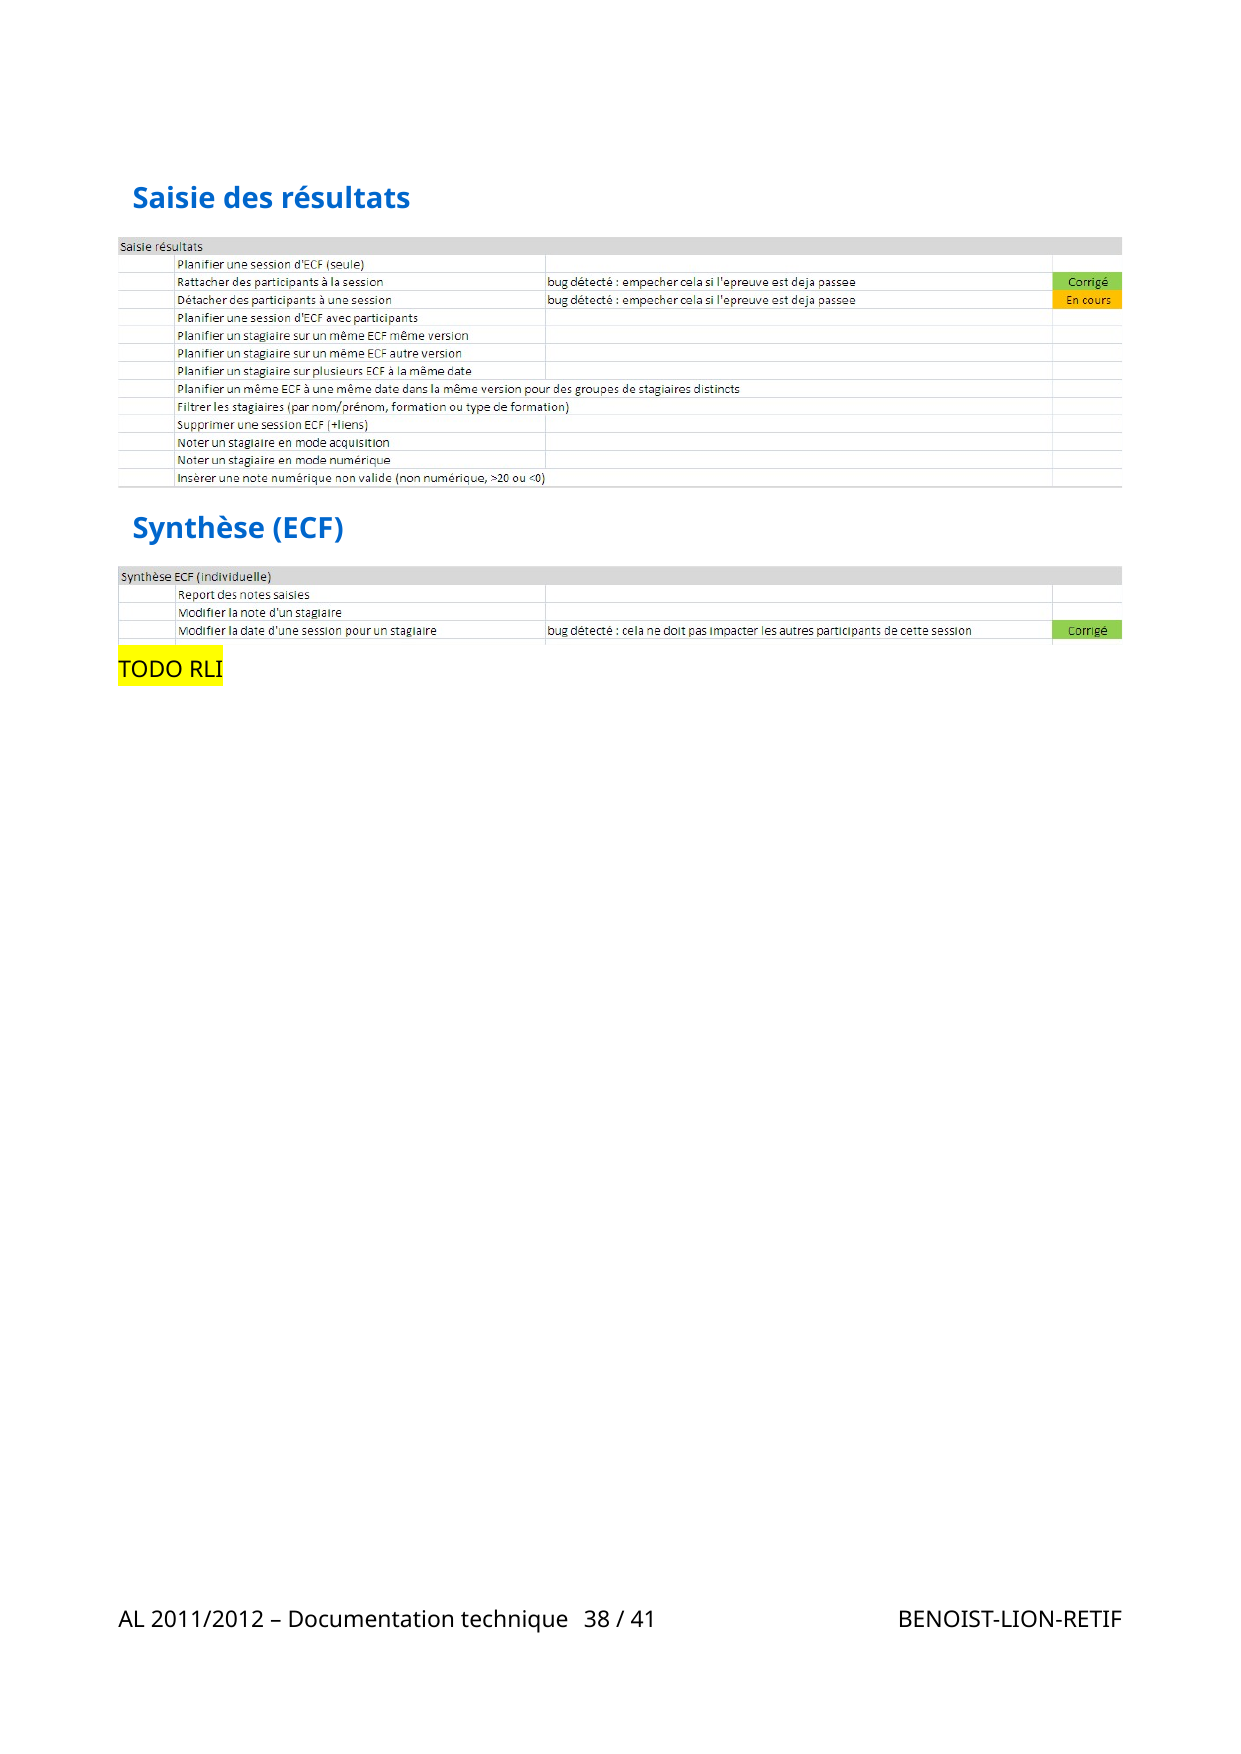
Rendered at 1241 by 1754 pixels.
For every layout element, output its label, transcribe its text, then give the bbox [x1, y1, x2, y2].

subtitle Synthèse (ECF) [132, 488, 1122, 547]
picture [118, 566, 1123, 645]
picture [118, 237, 1123, 488]
subtitle Saisie des résultats [132, 178, 1122, 217]
text TODO RLI [118, 645, 1122, 686]
